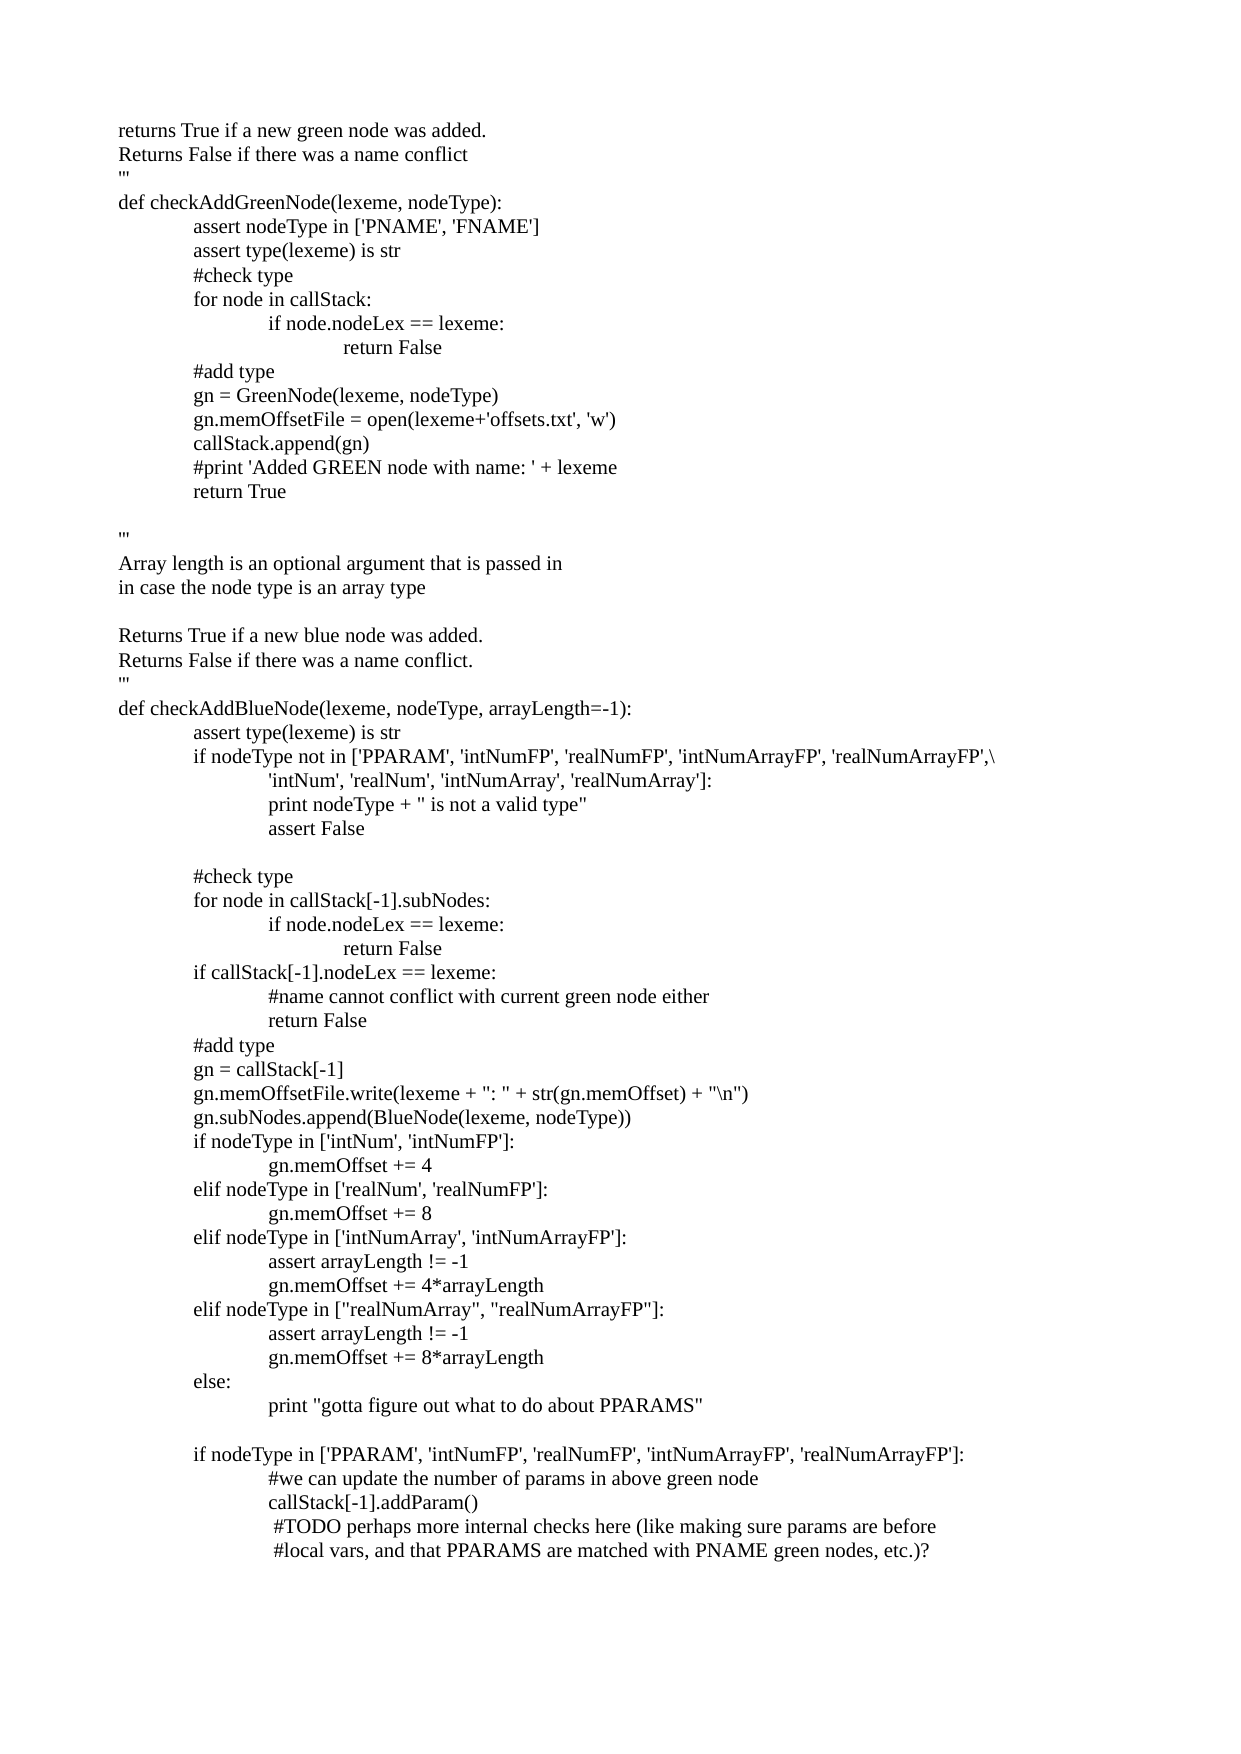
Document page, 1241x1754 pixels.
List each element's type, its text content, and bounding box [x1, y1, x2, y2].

text return True [118, 479, 1122, 503]
text Returns False if there was a name conflict. [118, 647, 1122, 672]
text #we can update the number of params in above green node [118, 1466, 1122, 1490]
text #add type [118, 359, 1122, 383]
text gn.memOffset += 8 [118, 1201, 1122, 1225]
text ''' [118, 672, 1122, 696]
text returns True if a new green node was added. [118, 118, 1122, 142]
text ''' [118, 527, 1122, 551]
text ''' [118, 166, 1122, 190]
text gn.memOffsetFile.write(lexeme + ": " + str(gn.memOffset) + "\n") [118, 1081, 1122, 1105]
text in case the node type is an array type [118, 575, 1122, 599]
text #print 'Added GREEN node with name: ' + lexeme [118, 455, 1122, 479]
text elif nodeType in ['intNumArray', 'intNumArrayFP']: [118, 1225, 1122, 1249]
text if nodeType in ['PPARAM', 'intNumFP', 'realNumFP', 'intNumArrayFP', 'realNumArrayFP']: [118, 1442, 1122, 1466]
text for node in callStack: [118, 287, 1122, 311]
text assert arrayLength != -1 [118, 1321, 1122, 1345]
text return False [118, 936, 1122, 960]
text if callStack[-1].nodeLex == lexeme: [118, 960, 1122, 984]
text #name cannot conflict with current green node either [118, 984, 1122, 1008]
text if node.nodeLex == lexeme: [118, 311, 1122, 335]
text gn = callStack[-1] [118, 1057, 1122, 1081]
text gn.memOffset += 8*arrayLength [118, 1345, 1122, 1369]
text Array length is an optional argument that is passed in [118, 551, 1122, 575]
text #add type [118, 1032, 1122, 1057]
text assert False [118, 816, 1122, 840]
text elif nodeType in ['realNum', 'realNumFP']: [118, 1177, 1122, 1201]
text assert type(lexeme) is str [118, 238, 1122, 262]
text assert nodeType in ['PNAME', 'FNAME'] [118, 214, 1122, 238]
text #TODO perhaps more internal checks here (like making sure params are before [118, 1514, 1122, 1538]
text Returns False if there was a name conflict [118, 142, 1122, 166]
text assert type(lexeme) is str [118, 720, 1122, 744]
text #local vars, and that PPARAMS are matched with PNAME green nodes, etc.)? [118, 1538, 1122, 1562]
text callStack.append(gn) [118, 431, 1122, 455]
text def checkAddBlueNode(lexeme, nodeType, arrayLength=-1): [118, 696, 1122, 720]
text gn.memOffset += 4*arrayLength [118, 1273, 1122, 1297]
text Returns True if a new blue node was added. [118, 623, 1122, 647]
text print nodeType + " is not a valid type" [118, 792, 1122, 816]
text elif nodeType in ["realNumArray", "realNumArrayFP"]: [118, 1297, 1122, 1321]
text return False [118, 1008, 1122, 1032]
text gn = GreenNode(lexeme, nodeType) [118, 383, 1122, 407]
text def checkAddGreenNode(lexeme, nodeType): [118, 190, 1122, 214]
text 'intNum', 'realNum', 'intNumArray', 'realNumArray']: [118, 768, 1122, 792]
text return False [118, 335, 1122, 359]
text assert arrayLength != -1 [118, 1249, 1122, 1273]
text print "gotta figure out what to do about PPARAMS" [118, 1393, 1122, 1417]
text if nodeType not in ['PPARAM', 'intNumFP', 'realNumFP', 'intNumArrayFP', 'realNumArrayFP',\ [118, 744, 1122, 768]
text gn.memOffsetFile = open(lexeme+'offsets.txt', 'w') [118, 407, 1122, 431]
text callStack[-1].addParam() [118, 1490, 1122, 1514]
text else: [118, 1369, 1122, 1393]
text gn.memOffset += 4 [118, 1153, 1122, 1177]
text #check type [118, 262, 1122, 287]
text gn.subNodes.append(BlueNode(lexeme, nodeType)) [118, 1105, 1122, 1129]
text #check type [118, 864, 1122, 888]
text if nodeType in ['intNum', 'intNumFP']: [118, 1129, 1122, 1153]
text if node.nodeLex == lexeme: [118, 912, 1122, 936]
text for node in callStack[-1].subNodes: [118, 888, 1122, 912]
